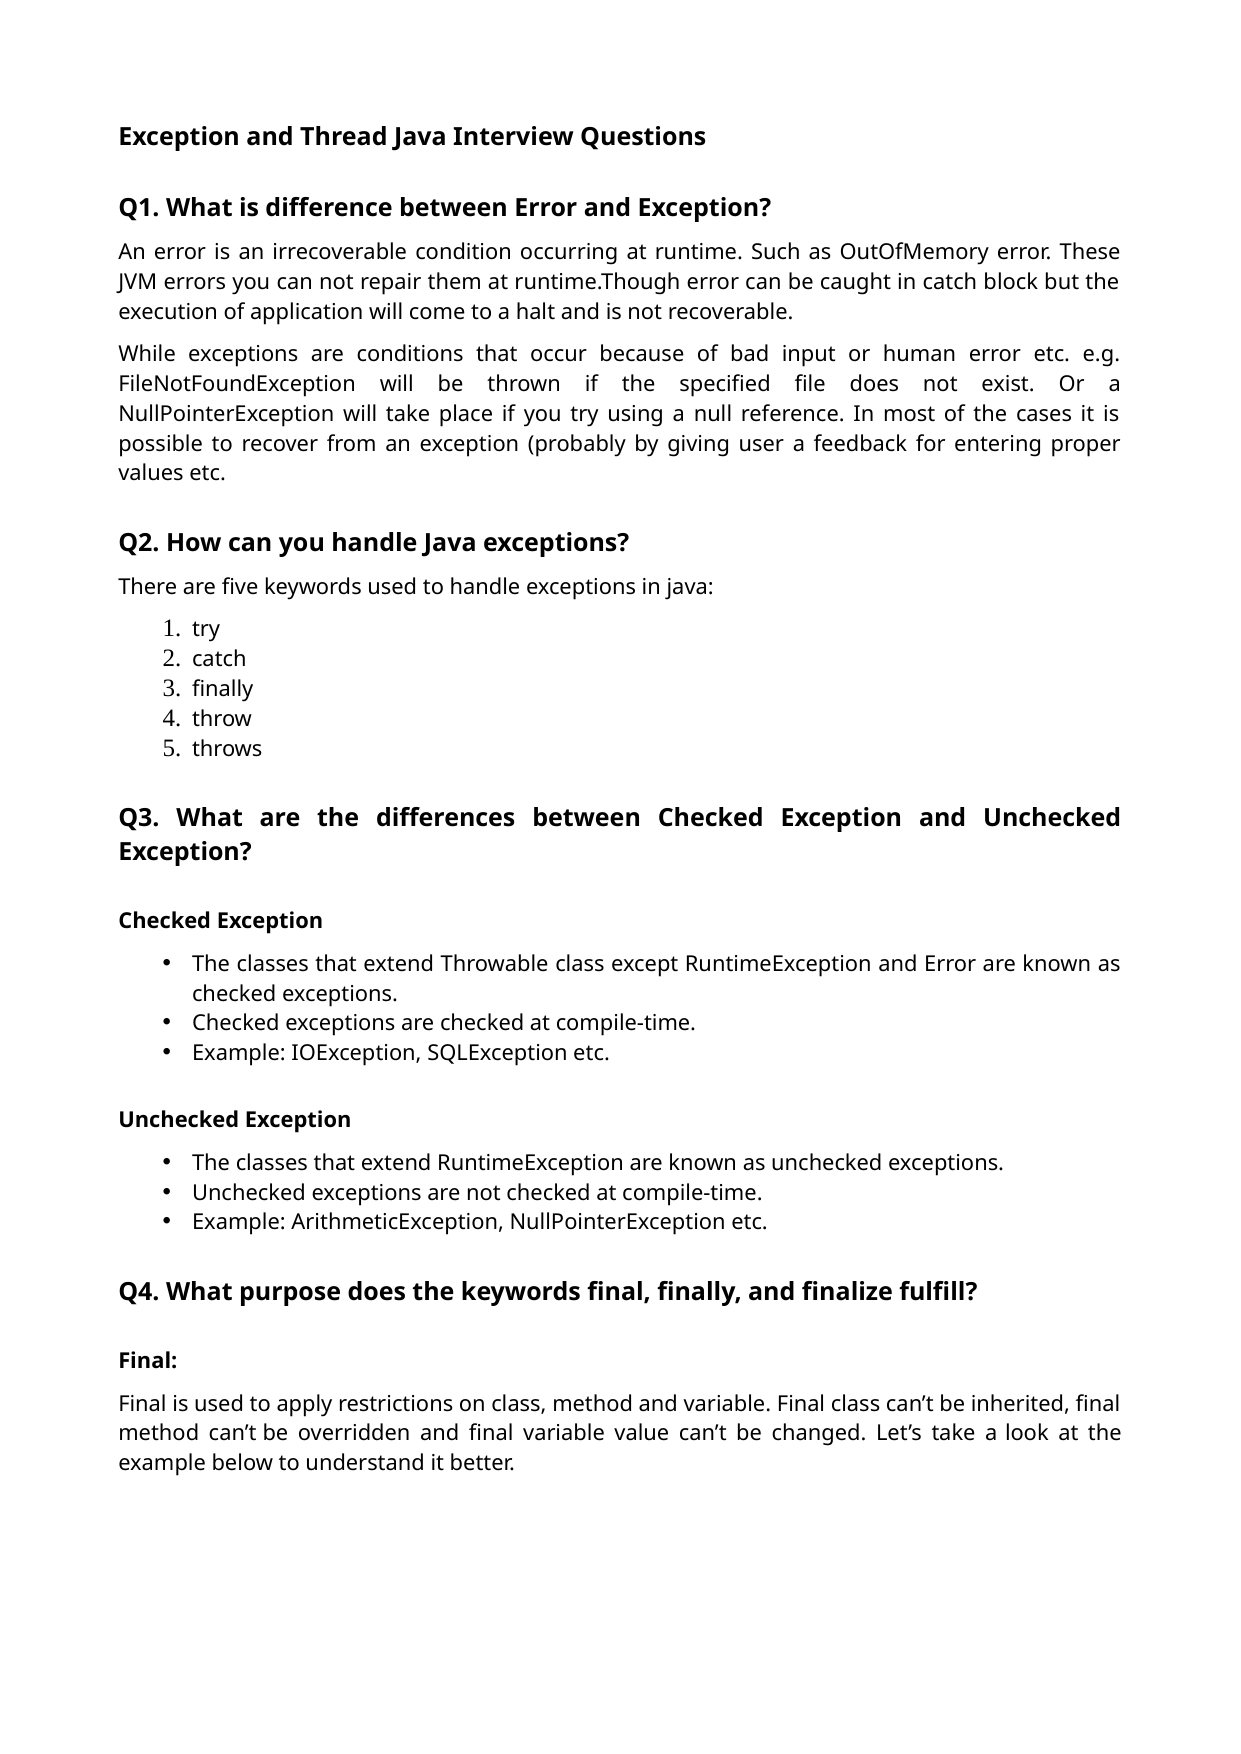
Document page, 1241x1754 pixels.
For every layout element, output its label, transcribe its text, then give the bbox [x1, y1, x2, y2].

subtitle Q2. How can you handle Java exceptions? [118, 524, 1122, 559]
subtitle Checked Exception [118, 906, 1122, 935]
subtitle Q3. What are the differences between Checked Exception and Unchecked Exception? [118, 800, 1122, 868]
list catch [162, 643, 1122, 673]
list try [162, 613, 1122, 643]
list throws [162, 733, 1122, 762]
subtitle Q1. What is difference between Error and Exception? [118, 190, 1122, 224]
list throw [162, 703, 1122, 733]
list The classes that extend RuntimeException are known as unchecked exceptions. [162, 1147, 1122, 1177]
subtitle Final: [118, 1345, 1122, 1375]
text An error is an irrecoverable condition occurring at runtime. Such as OutOfMemory error. These JVM errors you can not repair them at runtime.Though error can be caught in catch block but the execution of application will come to a halt and is not recoverable. [118, 236, 1122, 326]
subtitle Exception and Thread Java Interview Questions [118, 118, 1122, 152]
text There are five keywords used to handle exceptions in java: [118, 571, 1122, 601]
subtitle Q4. What purpose does the keywords final, finally, and finalize fulfill? [118, 1274, 1122, 1308]
text While exceptions are conditions that occur because of bad input or human error etc. e.g. FileNotFoundException will be thrown if the specified file does not exist. Or a NullPointerException will take place if you try using a null reference. In most of the cases it is possible to recover from an exception (probably by giving user a feedback for entering proper values etc. [118, 338, 1122, 487]
text Final is used to apply restrictions on class, method and variable. Final class can’t be inherited, final method can’t be overridden and final variable value can’t be changed. Let’s take a look at the example below to understand it better. [118, 1387, 1122, 1477]
subtitle Unchecked Exception [118, 1104, 1122, 1134]
list Unchecked exceptions are not checked at compile-time. [162, 1177, 1122, 1206]
list Example: IOException, SQLException etc. [162, 1037, 1122, 1067]
list Example: ArithmeticException, NullPointerException etc. [162, 1206, 1122, 1236]
list The classes that extend Throwable class except RuntimeException and Error are known as checked exceptions. [162, 948, 1122, 1007]
list finally [162, 673, 1122, 703]
list Checked exceptions are checked at compile-time. [162, 1007, 1122, 1037]
